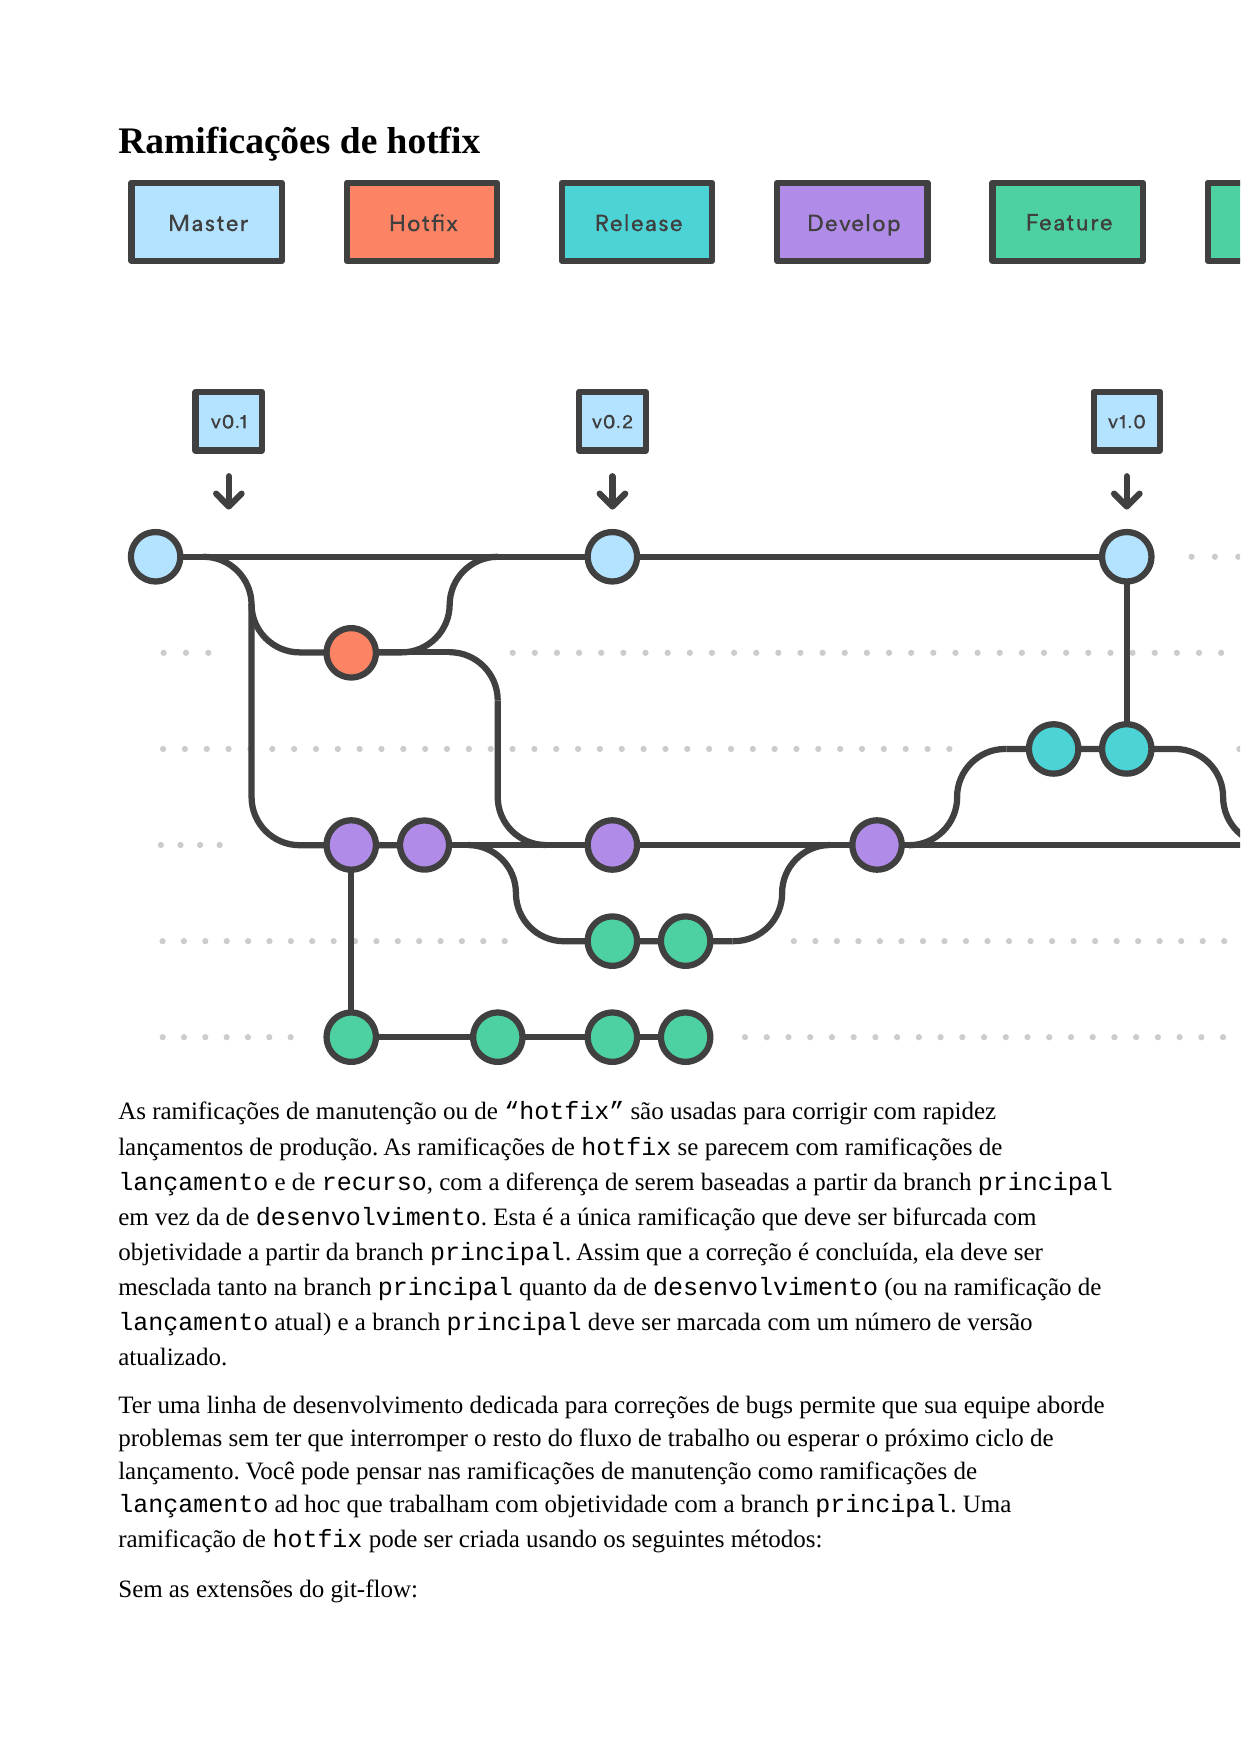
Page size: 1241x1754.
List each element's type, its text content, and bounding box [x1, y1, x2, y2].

text Ter uma linha de desenvolvimento dedicada para correções de bugs permite que sua equipe aborde problemas sem ter que interromper o resto do fluxo de trabalho ou esperar o próximo ciclo de lançamento. Você pode pensar nas ramificações de manutenção como ramificações de lançamento ad hoc que trabalham com objetividade com a branch principal. Uma ramificação de hotfix pode ser criada usando os seguintes métodos: [118, 1390, 1122, 1555]
subtitle Ramificações de hotfix [118, 118, 1122, 161]
text Sem as extensões do git-flow: [118, 1574, 1122, 1603]
text As ramificações de manutenção ou de “hotfix” são usadas para corrigir com rapidez lançamentos de produção. As ramificações de hotfix se parecem com ramificações de lançamento e de recurso, com a diferença de serem baseadas a partir da branch principal em vez da de desenvolvimento. Esta é a única ramificação que deve ser bifurcada com objetividade a partir da branch principal. Assim que a correção é concluída, ela deve ser mesclada tanto na branch principal quanto da de desenvolvimento (ou na ramificação de lançamento atual) e a branch principal deve ser marcada com um número de versão atualizado. [118, 1096, 1122, 1371]
